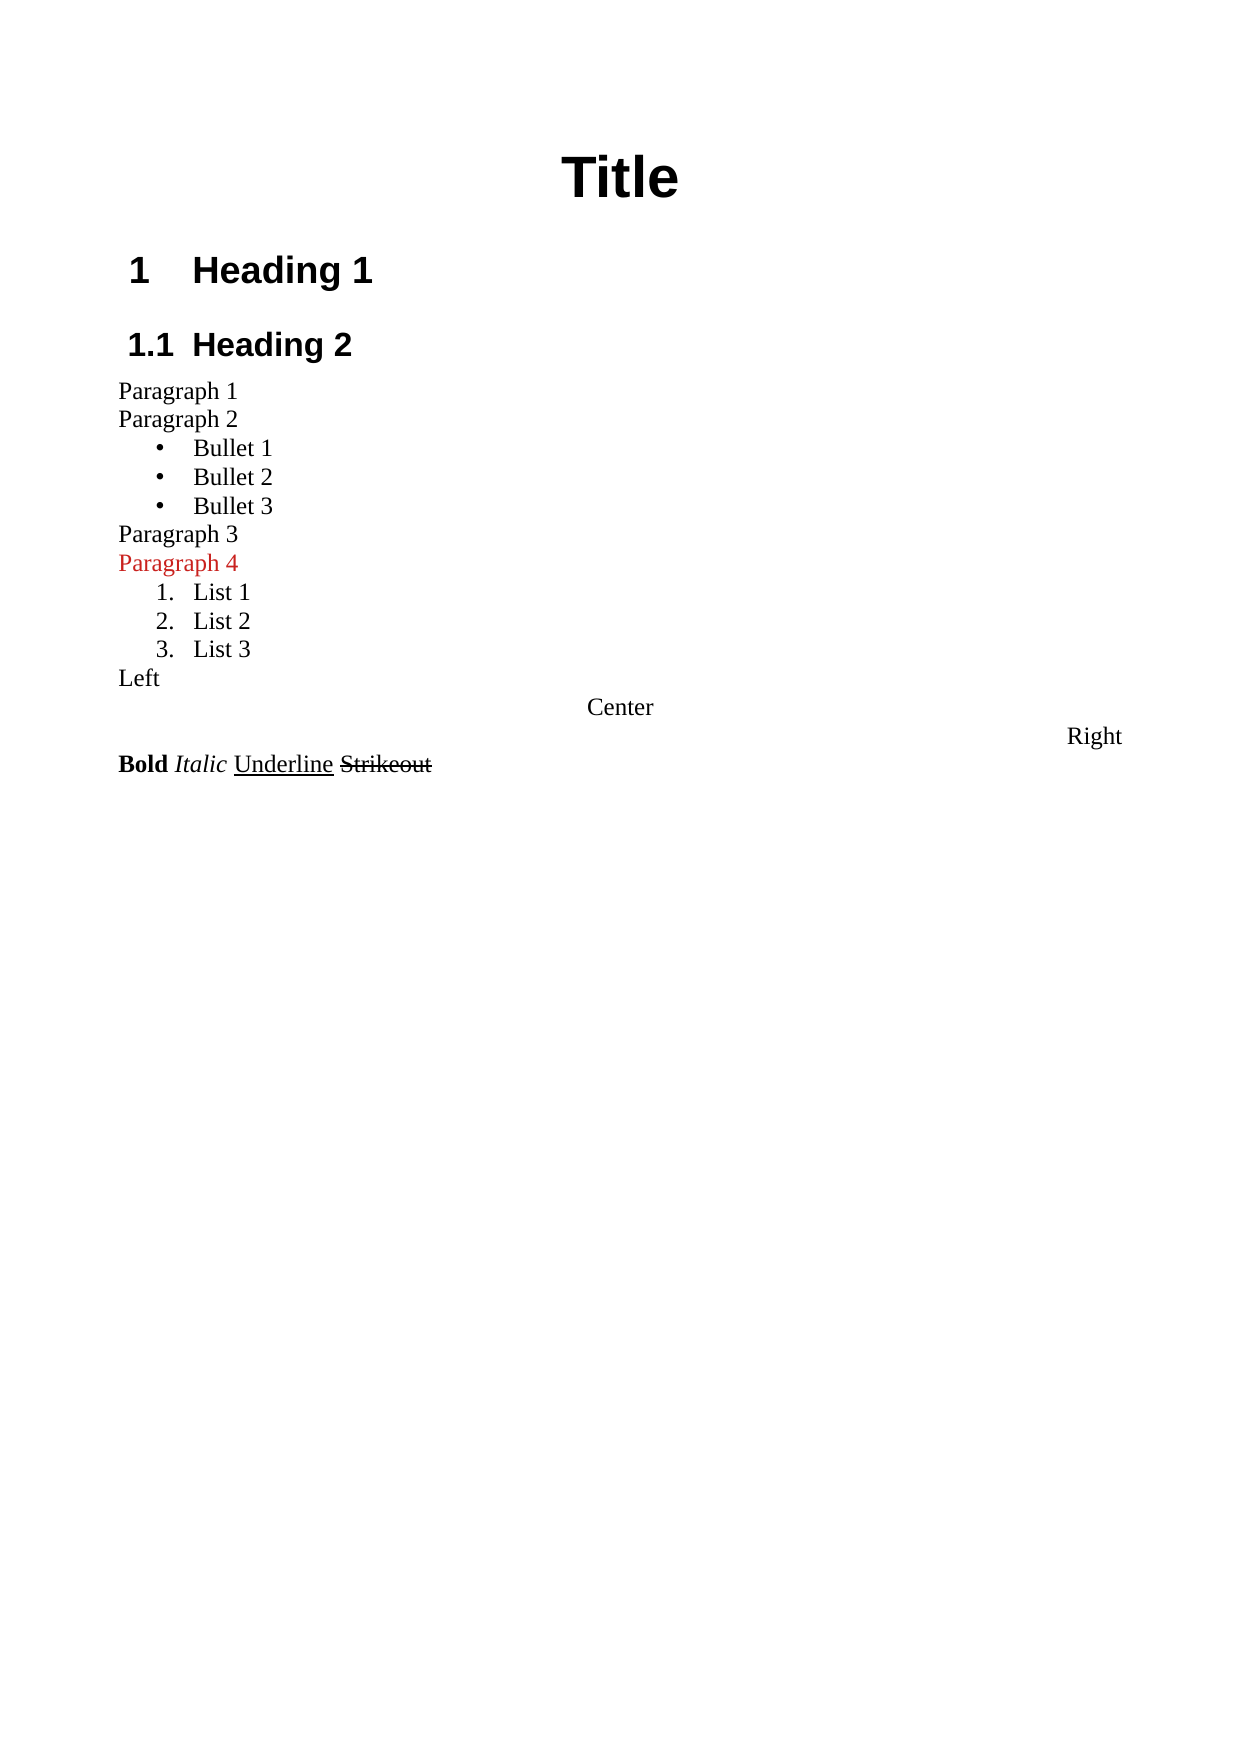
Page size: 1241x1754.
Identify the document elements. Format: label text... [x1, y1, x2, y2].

text Paragraph 2 [118, 404, 1122, 433]
list List 3 [156, 634, 1122, 663]
list List 1 [156, 577, 1122, 606]
text Left [118, 663, 1122, 692]
list Bullet 2 [156, 462, 1122, 491]
text Right [118, 721, 1122, 749]
list Bullet 3 [156, 491, 1122, 519]
text Paragraph 1 [118, 376, 1122, 404]
title Title [118, 143, 1122, 210]
text Paragraph 3 [118, 519, 1122, 548]
list Bullet 1 [156, 433, 1122, 462]
text Paragraph 4 [118, 548, 1122, 577]
subtitle Heading 2 [118, 325, 1122, 363]
text Bold Italic Underline Strikeout [118, 749, 1122, 778]
subtitle Heading 1 [118, 248, 1122, 291]
text Center [118, 692, 1122, 721]
list List 2 [156, 606, 1122, 634]
